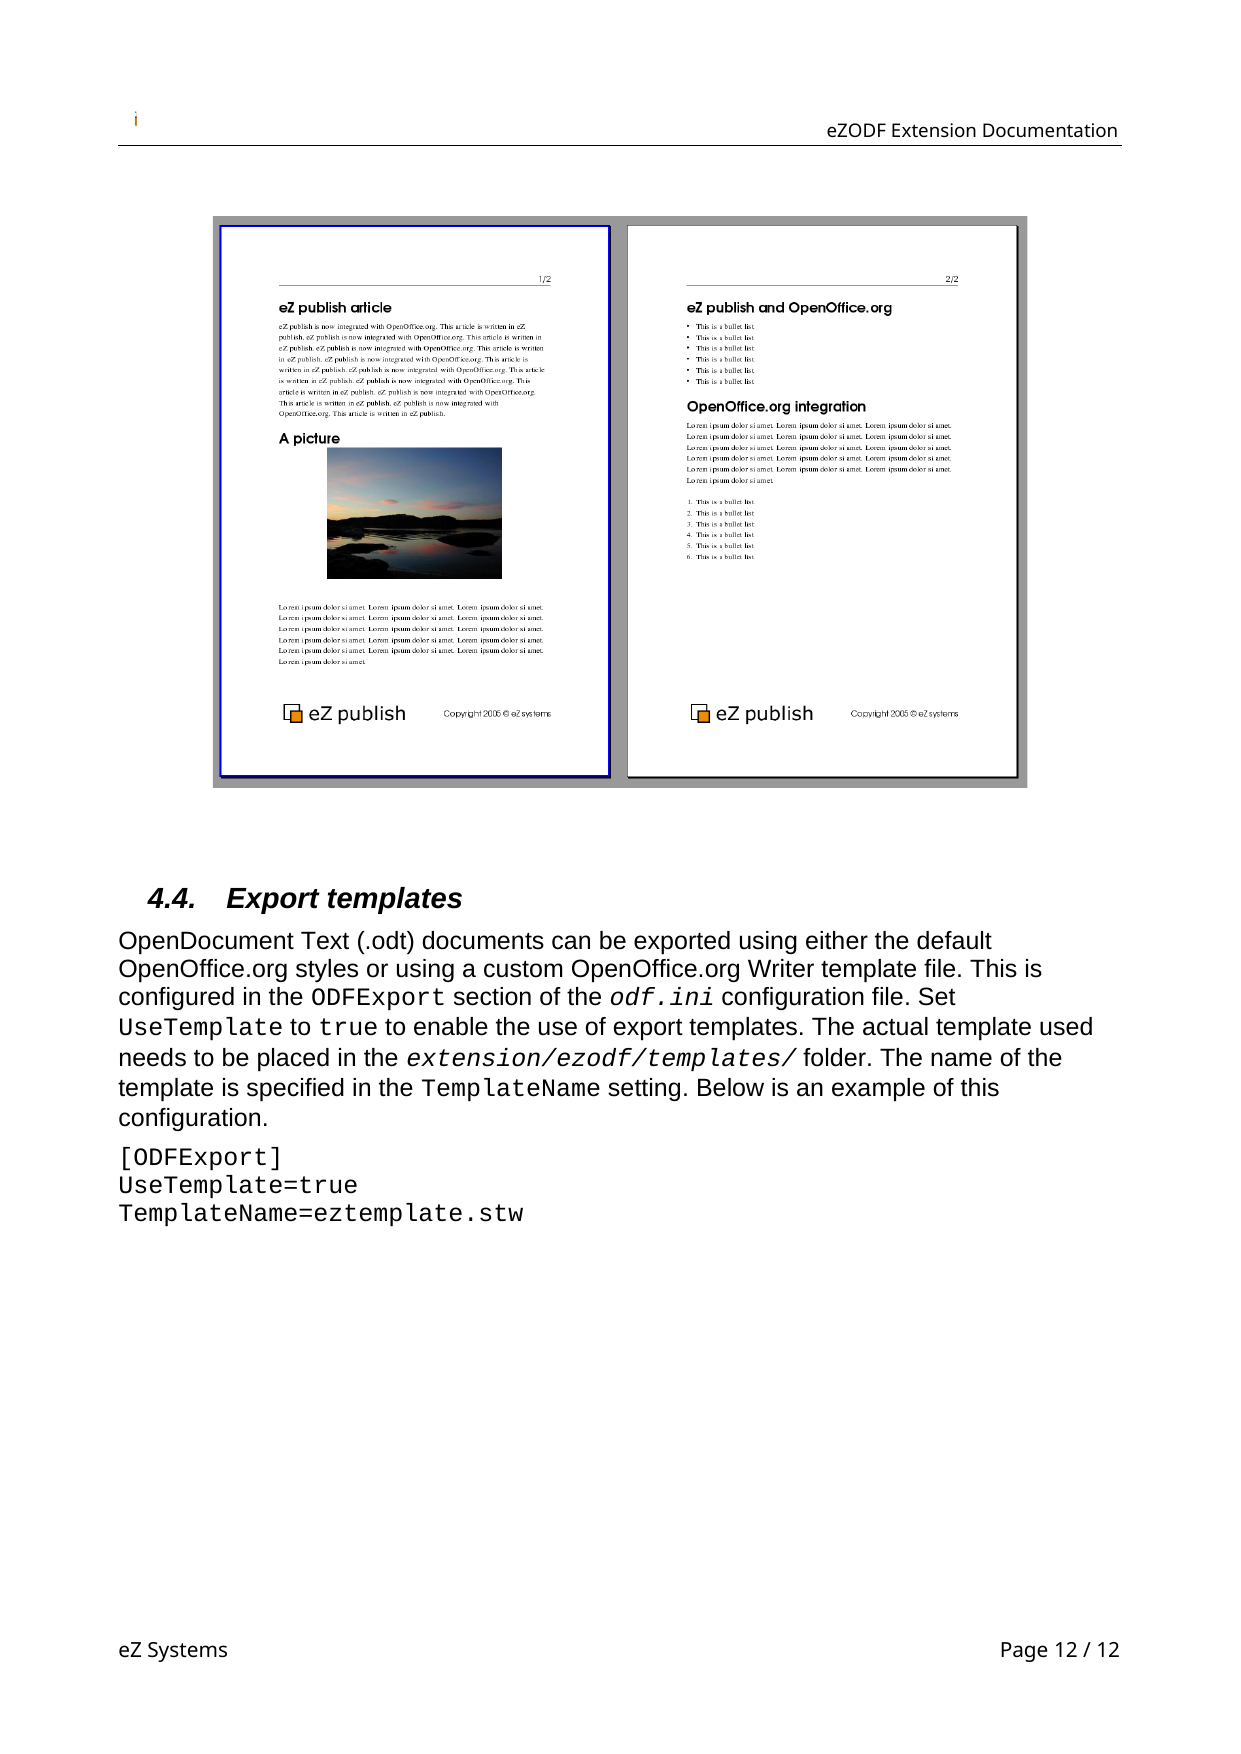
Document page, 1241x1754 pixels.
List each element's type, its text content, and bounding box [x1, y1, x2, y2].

text OpenDocument Text (.odt) documents can be exported using either the default OpenOffice.org styles or using a custom OpenOffice.org Writer template file. This is configured in the ODFExport section of the odf.ini configuration file. Set UseTemplate to true to enable the use of export templates. The actual template used needs to be placed in the extension/ezodf/templates/ folder. The name of the template is specified in the TemplateName setting. Below is an example of this configuration. [118, 927, 1122, 1132]
subtitle Export templates [148, 882, 1122, 914]
text [ODFExport] UseTemplate=true TemplateName=eztemplate.stw [118, 1144, 1122, 1229]
picture [212, 216, 1028, 788]
